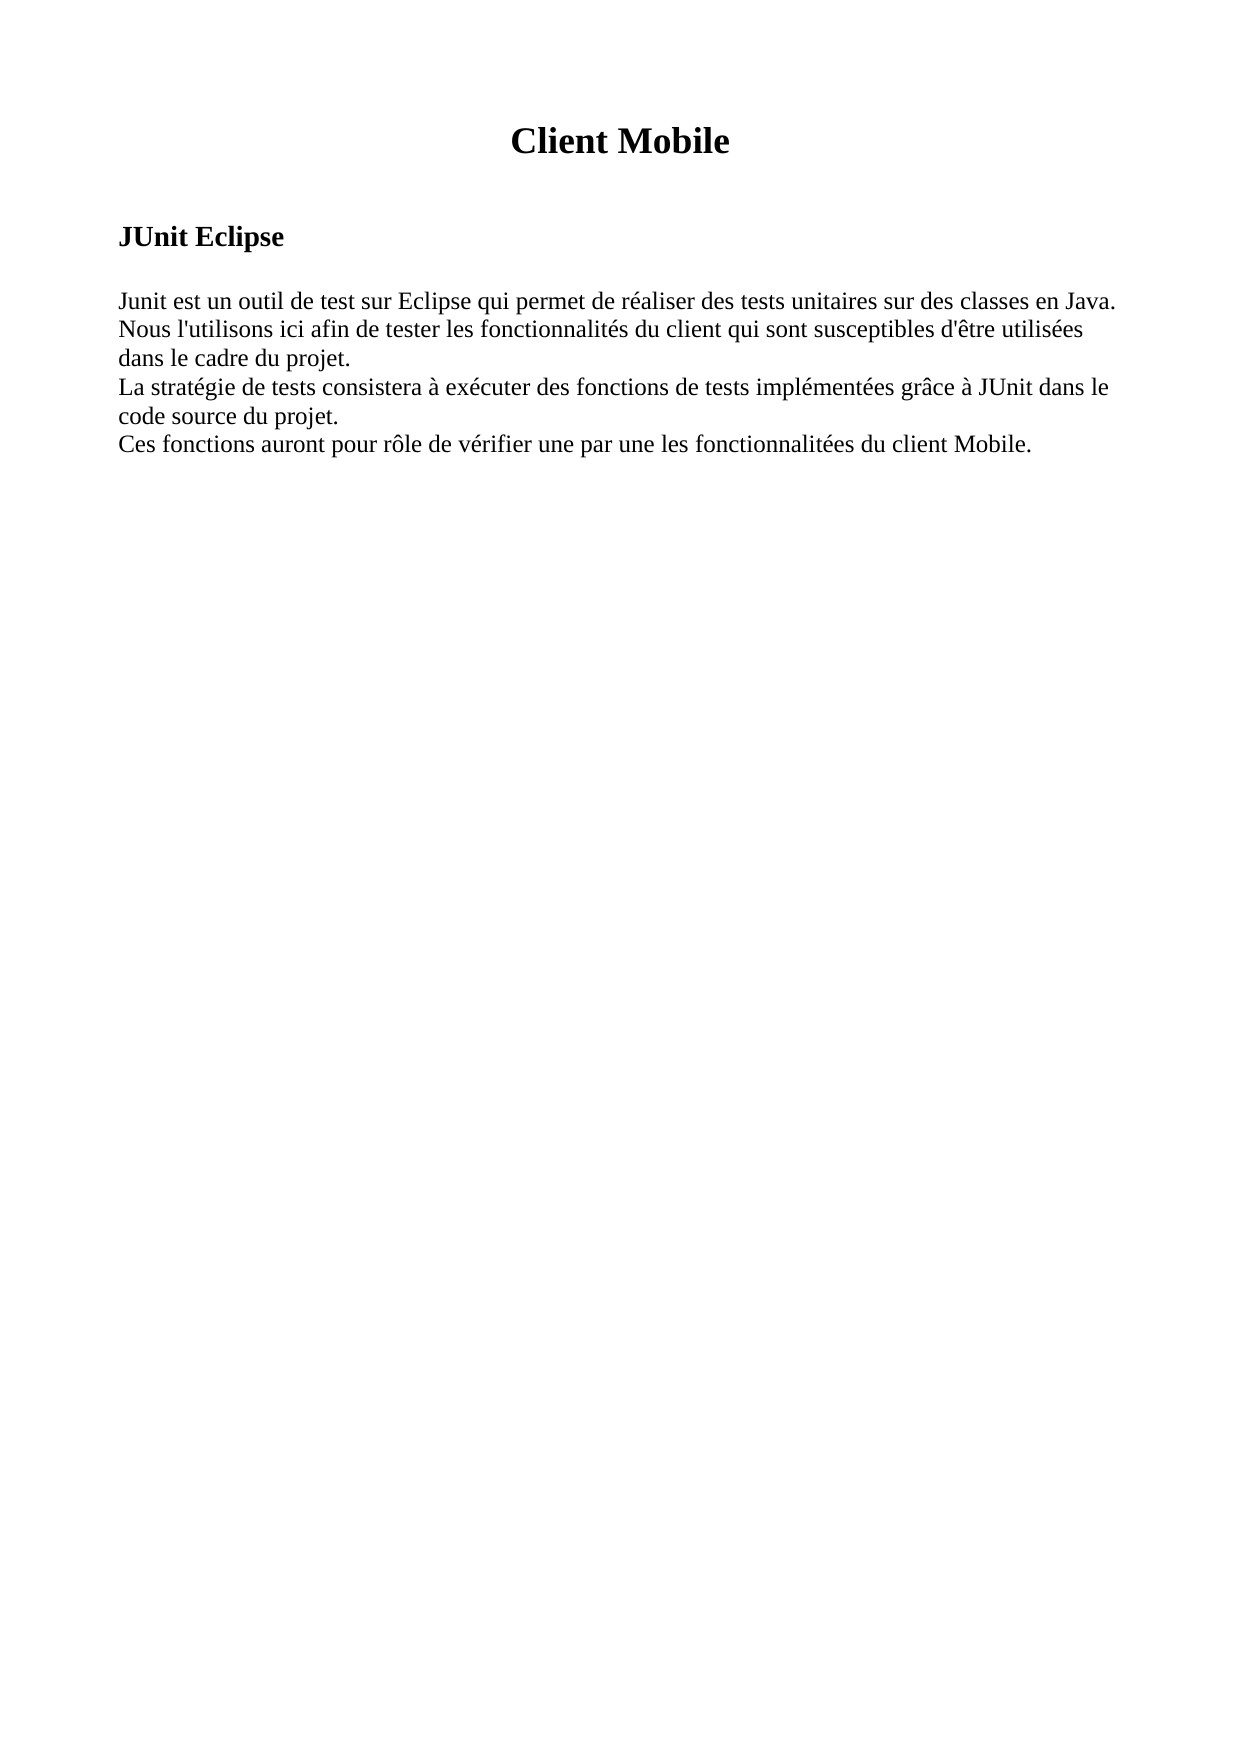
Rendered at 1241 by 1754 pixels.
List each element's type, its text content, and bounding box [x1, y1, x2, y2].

text Ces fonctions auront pour rôle de vérifier une par une les fonctionnalitées du client Mobile. [118, 429, 1122, 458]
text Client Mobile [118, 118, 1122, 161]
text Nous l'utilisons ici afin de tester les fonctionnalités du client qui sont susceptibles d'être utilisées dans le cadre du projet. La stratégie de tests consistera à exécuter des fonctions de tests implémentées grâce à JUnit dans le code source du projet. [118, 314, 1122, 429]
text Junit est un outil de test sur Eclipse qui permet de réaliser des tests unitaires sur des classes en Java. [118, 286, 1122, 314]
text JUnit Eclipse [118, 219, 1122, 252]
